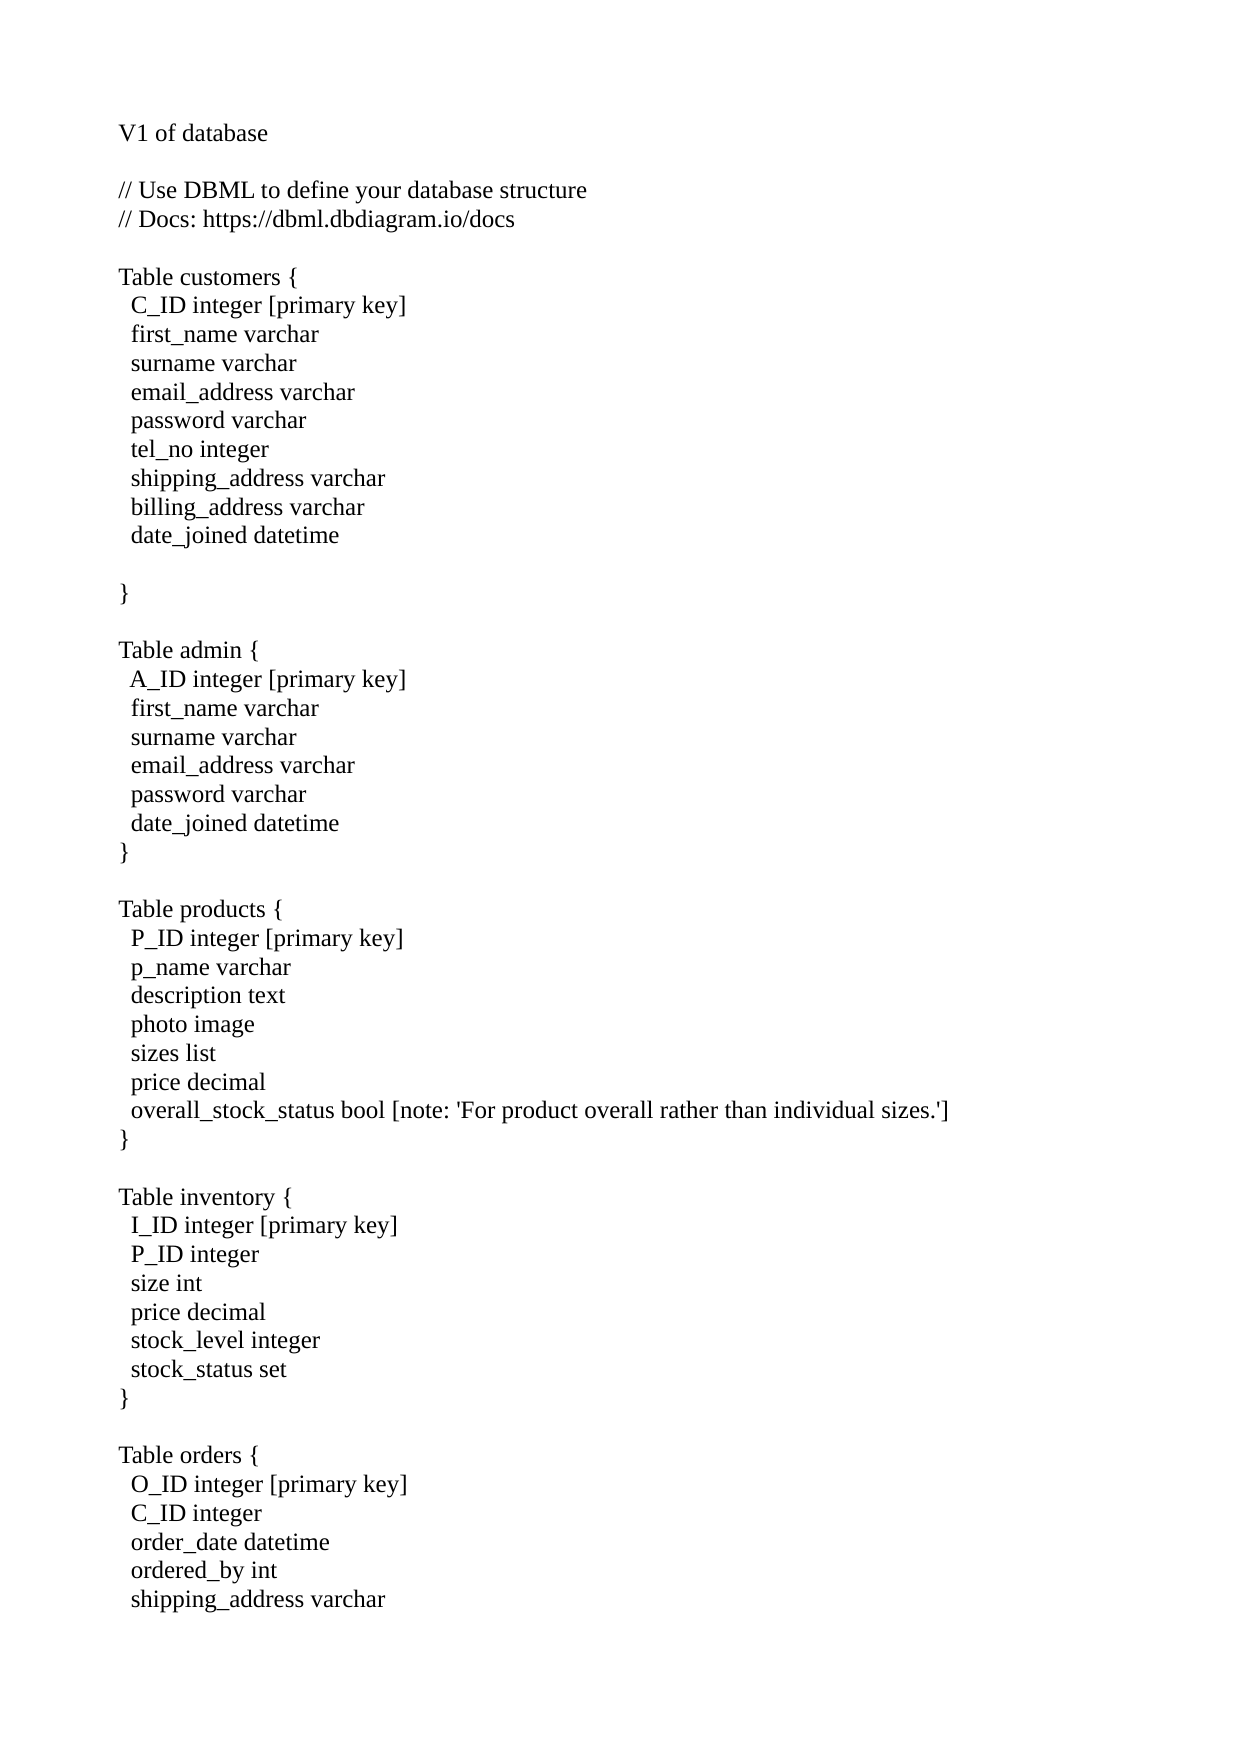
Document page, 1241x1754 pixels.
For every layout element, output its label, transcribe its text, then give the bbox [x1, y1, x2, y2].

text shipping_address varchar [118, 1584, 1122, 1613]
text email_address varchar [118, 377, 1122, 406]
text } [118, 1124, 1122, 1153]
text order_date datetime [118, 1527, 1122, 1556]
text I_ID integer [primary key] [118, 1211, 1122, 1239]
text P_ID integer [118, 1239, 1122, 1268]
text sizes list [118, 1038, 1122, 1067]
text } [118, 1383, 1122, 1412]
text stock_status set [118, 1354, 1122, 1383]
text billing_address varchar [118, 492, 1122, 521]
text ordered_by int [118, 1556, 1122, 1584]
text password varchar [118, 406, 1122, 434]
text Table customers { [118, 262, 1122, 291]
text Table products { [118, 894, 1122, 923]
text surname varchar [118, 348, 1122, 377]
text stock_level integer [118, 1326, 1122, 1354]
text password varchar [118, 779, 1122, 808]
text // Docs: https://dbml.dbdiagram.io/docs [118, 204, 1122, 233]
text Table admin { [118, 636, 1122, 664]
text photo image [118, 1009, 1122, 1038]
text Table orders { [118, 1441, 1122, 1469]
text Table inventory { [118, 1182, 1122, 1211]
text surname varchar [118, 722, 1122, 751]
text // Use DBML to define your database structure [118, 176, 1122, 204]
text price decimal [118, 1297, 1122, 1326]
text tel_no integer [118, 434, 1122, 463]
text first_name varchar [118, 693, 1122, 722]
text V1 of database [118, 118, 1122, 147]
text } [118, 578, 1122, 607]
text C_ID integer [primary key] [118, 291, 1122, 319]
text price decimal [118, 1067, 1122, 1096]
text } [118, 837, 1122, 866]
text date_joined datetime [118, 808, 1122, 837]
text P_ID integer [primary key] [118, 923, 1122, 952]
text p_name varchar [118, 952, 1122, 981]
text shipping_address varchar [118, 463, 1122, 492]
text date_joined datetime [118, 521, 1122, 549]
text email_address varchar [118, 751, 1122, 779]
text first_name varchar [118, 319, 1122, 348]
text C_ID integer [118, 1498, 1122, 1527]
text O_ID integer [primary key] [118, 1469, 1122, 1498]
text description text [118, 981, 1122, 1009]
text overall_stock_status bool [note: 'For product overall rather than individual sizes.'] [118, 1096, 1122, 1124]
text A_ID integer [primary key] [118, 664, 1122, 693]
text size int [118, 1268, 1122, 1297]
